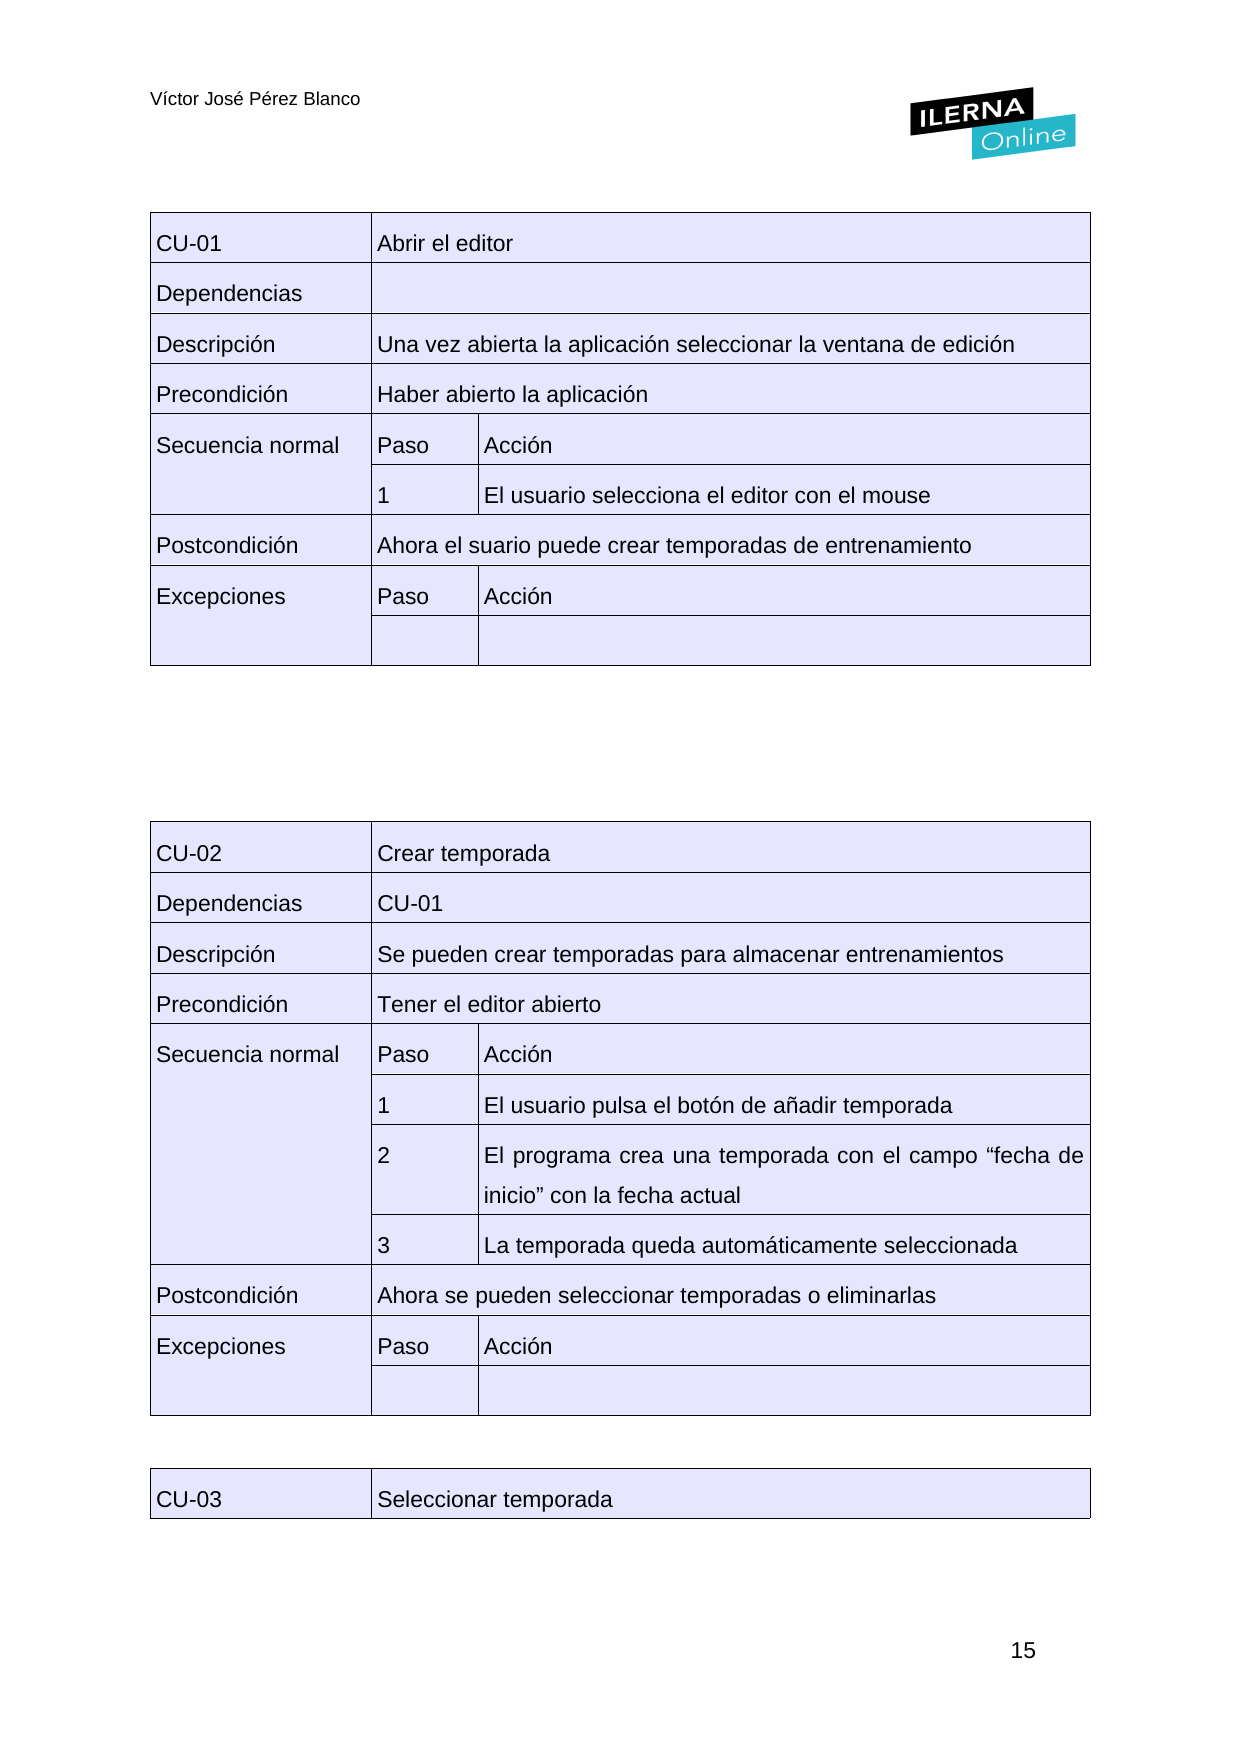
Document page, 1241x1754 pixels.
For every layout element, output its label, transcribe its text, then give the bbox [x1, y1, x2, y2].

table_cell Postcondición [151, 515, 371, 564]
table_header Abrir el editor [372, 213, 1090, 262]
table_cell Acción [479, 1024, 1090, 1073]
table_cell Ahora se pueden seleccionar temporadas o eliminarlas [372, 1265, 1090, 1314]
table_cell Excepciones [151, 566, 371, 665]
table_cell Paso [372, 566, 478, 615]
table_cell Secuencia normal [151, 414, 371, 514]
table_cell Tener el editor abierto [372, 974, 1090, 1023]
table_cell Dependencias [151, 873, 371, 922]
table_cell Acción [479, 414, 1090, 464]
table_cell El usuario selecciona el editor con el mouse [479, 465, 1090, 514]
table_cell [479, 616, 1090, 665]
table_cell Paso [372, 1024, 478, 1073]
table_cell Precondición [151, 974, 371, 1023]
table_cell Paso [372, 414, 478, 464]
table_cell Ahora el suario puede crear temporadas de entrenamiento [372, 515, 1090, 564]
table_cell Se pueden crear temporadas para almacenar entrenamientos [372, 923, 1090, 973]
picture [905, 87, 1082, 160]
table_cell Acción [479, 1316, 1090, 1365]
table_cell Acción [479, 566, 1090, 615]
table_header CU-03 [151, 1469, 371, 1518]
table_header CU-02 [151, 822, 371, 872]
table_cell Paso [372, 1316, 478, 1365]
table_cell Precondición [151, 364, 371, 413]
table_cell Una vez abierta la aplicación seleccionar la ventana de edición [372, 314, 1090, 363]
table_cell Postcondición [151, 1265, 371, 1314]
table_header CU-01 [151, 213, 371, 262]
table_cell Descripción [151, 314, 371, 363]
table_header Crear temporada [372, 822, 1090, 872]
table_cell 1 [372, 1075, 478, 1124]
table_cell [372, 616, 478, 665]
table_cell [372, 263, 1090, 312]
table_cell La temporada queda automáticamente seleccionada [479, 1215, 1090, 1264]
table_cell [372, 1366, 478, 1415]
table_cell 3 [372, 1215, 478, 1264]
table_cell El programa crea una temporada con el campo “fecha de inicio” con la fecha actual [479, 1125, 1090, 1214]
table_header Seleccionar temporada [372, 1469, 1090, 1518]
table_cell CU-01 [372, 873, 1090, 922]
table_cell 1 [372, 465, 478, 514]
table_cell Dependencias [151, 263, 371, 312]
table_cell 2 [372, 1125, 478, 1214]
table_cell Descripción [151, 923, 371, 973]
table_cell Excepciones [151, 1316, 371, 1415]
table_cell El usuario pulsa el botón de añadir temporada [479, 1075, 1090, 1124]
table_cell Secuencia normal [151, 1024, 371, 1264]
table_cell [479, 1366, 1090, 1415]
table_cell Haber abierto la aplicación [372, 364, 1090, 413]
